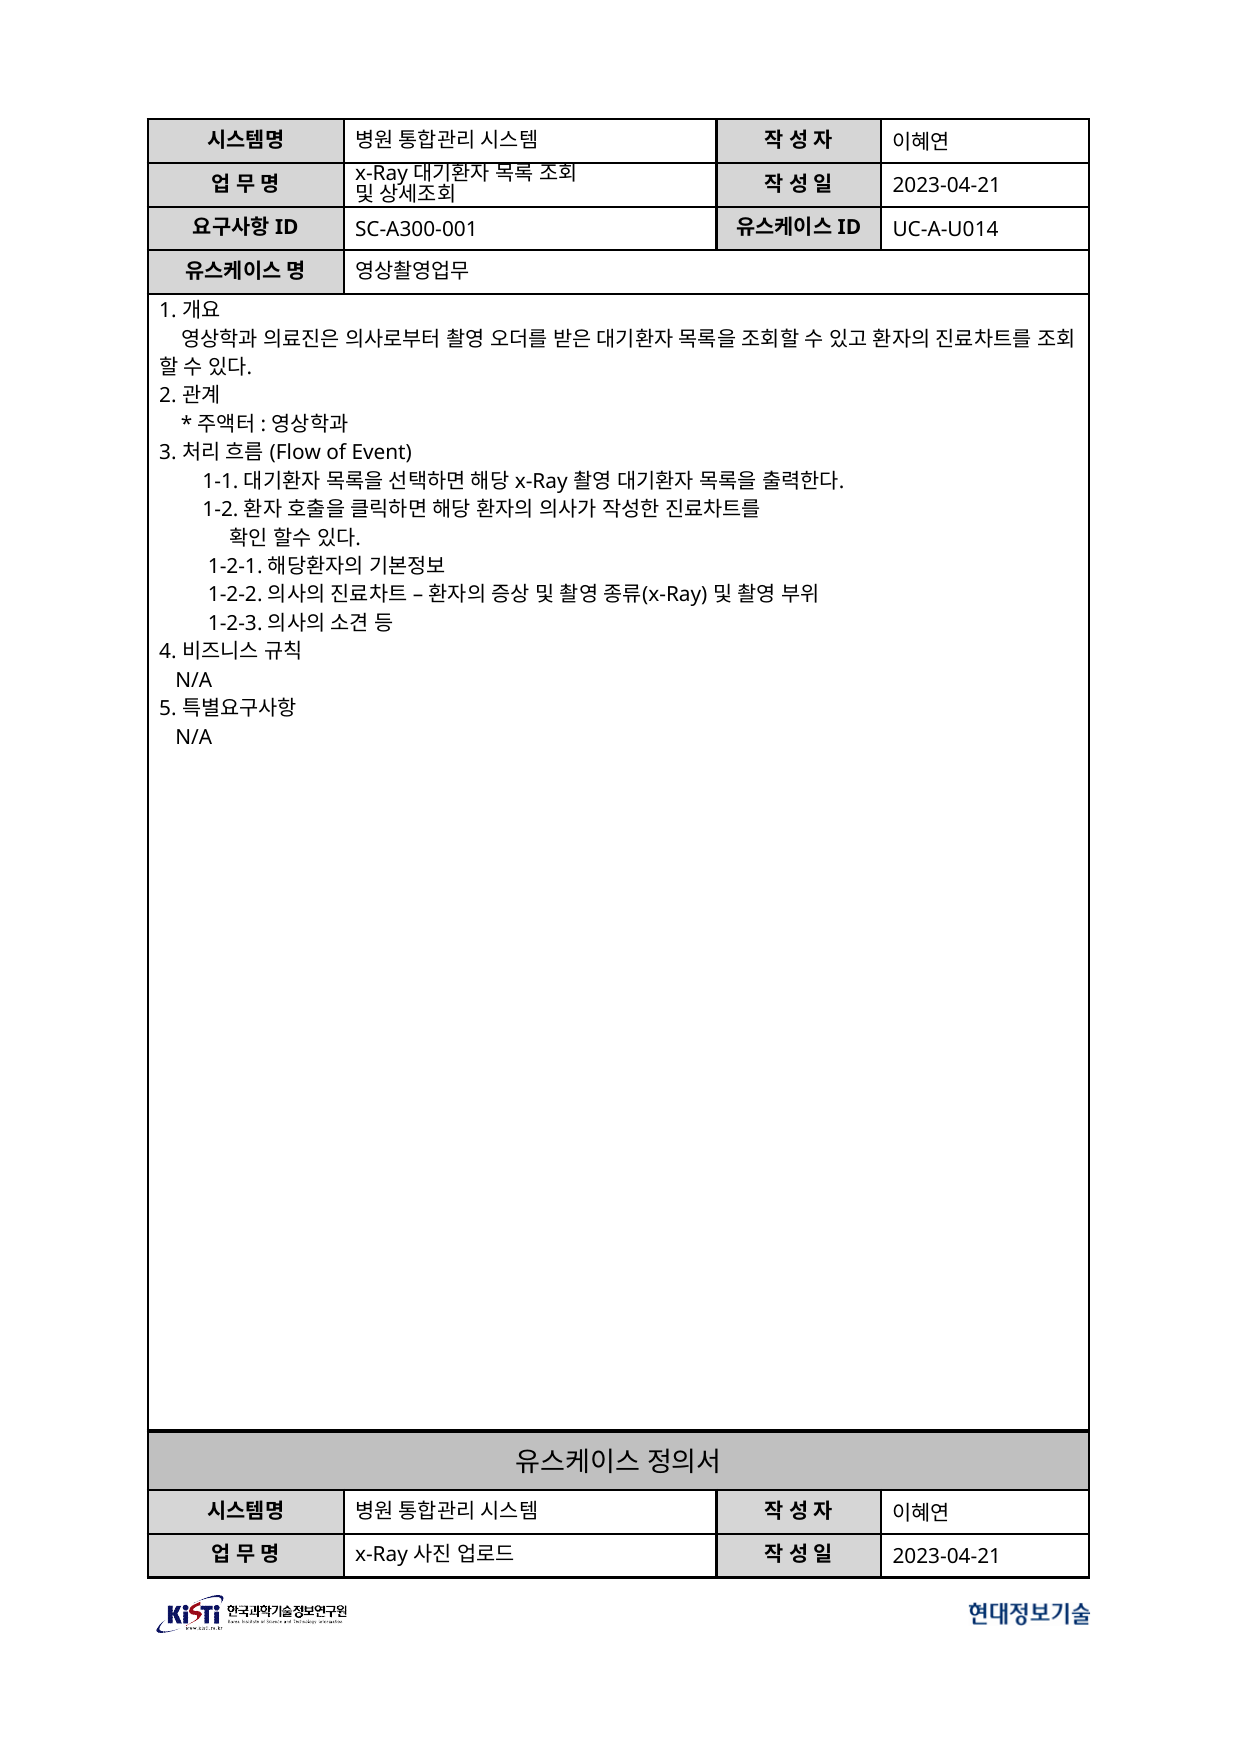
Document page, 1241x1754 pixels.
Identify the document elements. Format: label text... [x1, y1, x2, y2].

table_cell 1. 개요 영상학과 의료진은 의사로부터 촬영 오더를 받은 대기환자 목록을 조회할 수 있고 환자의 진료차트를 조회할 수 있다. 2. 관계 * 주액터 : 영상학과 3. 처리 흐름 (Flow of Event) 1-1. 대기환자 목록을 선택하면 해당 x-Ray 촬영 대기환자 목록을 출력한다. 1-2. 환자 호출을 클릭하면 해당 환자의 의사가 작성한 진료차트를 확인 할수 있다. 1-2-1. 해당환자의 기본정보 1-2-2. 의사의 진료차트 – 환자의 증상 및 촬영 종류(x-Ray) 및 촬영 부위 1-2-3. 의사의 소견 등 4. 비즈니스 규칙 N/A 5. 특별요구사항 N/A [149, 295, 1088, 1428]
table_cell 유스케이스 ID [718, 208, 880, 249]
table_header 유스케이스 정의서 [149, 1433, 1088, 1489]
table_cell 병원 통합관리 시스템 [345, 1491, 715, 1533]
table_cell 시스템명 [149, 120, 343, 162]
table_cell 2023-04-21 [882, 164, 1088, 206]
table_cell 이혜연 [882, 120, 1088, 162]
table_cell 시스템명 [149, 1491, 343, 1533]
table_cell UC-A-U014 [882, 208, 1088, 249]
table_cell 업 무 명 [149, 164, 343, 206]
picture [156, 1595, 347, 1633]
table_cell 이혜연 [882, 1491, 1088, 1533]
picture [968, 1602, 1091, 1626]
table_cell SC-A300-001 [345, 208, 715, 249]
table_cell 작 성 일 [718, 1535, 880, 1576]
table_cell 작 성 자 [718, 120, 880, 162]
table_cell 영상촬영업무 [345, 251, 1088, 293]
table_cell 유스케이스 명 [149, 251, 343, 293]
table_cell 업 무 명 [149, 1535, 343, 1576]
table_cell 병원 통합관리 시스템 [345, 120, 715, 162]
table_cell 작 성 일 [718, 164, 880, 206]
table_cell x-Ray 사진 업로드 [345, 1535, 715, 1576]
table_cell 작 성 자 [718, 1491, 880, 1533]
table_cell 2023-04-21 [882, 1535, 1088, 1576]
table_cell x-Ray 대기환자 목록 조회 및 상세조회 [345, 164, 715, 206]
table_cell 요구사항 ID [149, 208, 343, 249]
